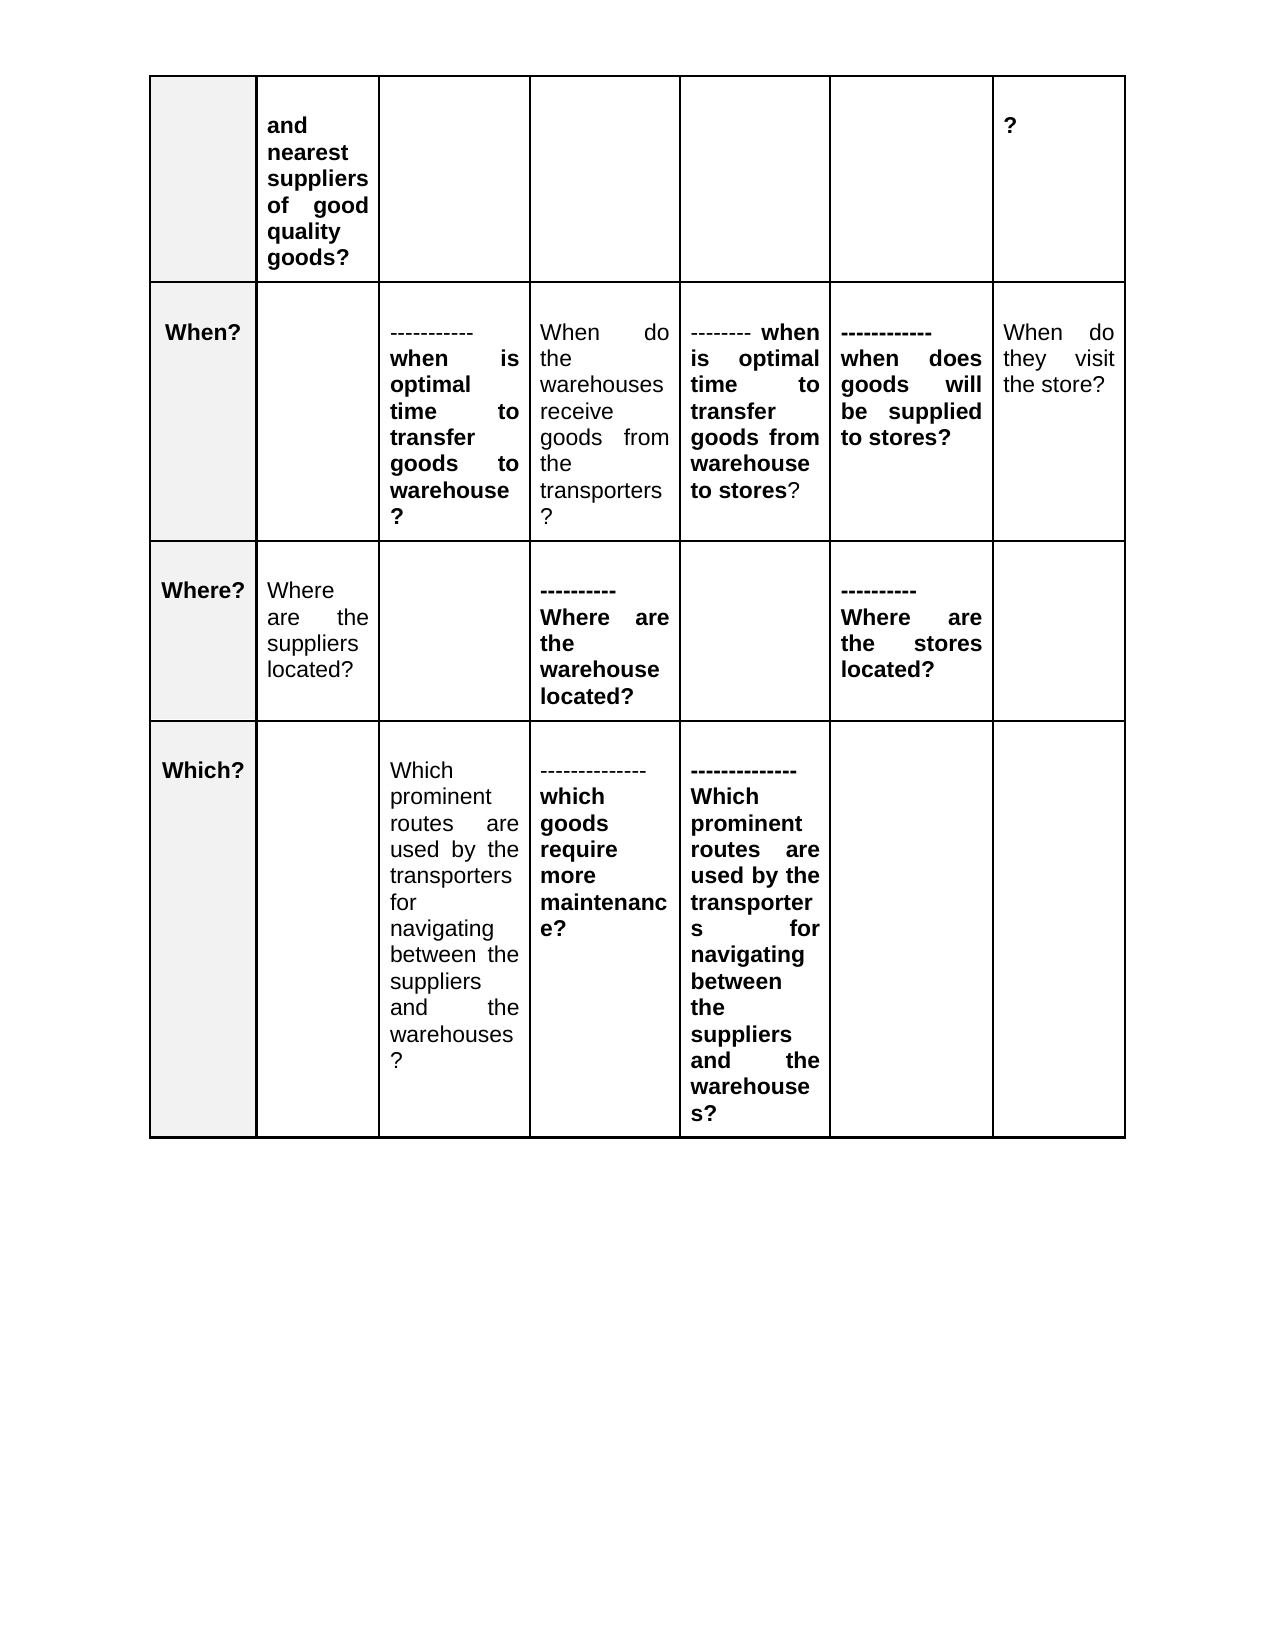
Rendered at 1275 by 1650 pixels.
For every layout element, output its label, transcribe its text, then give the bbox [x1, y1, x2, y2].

table_cell Where? [151, 542, 255, 719]
table_cell ---------- Where are the warehouse located? [531, 542, 679, 719]
table_cell and nearest suppliers of good quality goods? [258, 77, 378, 281]
table_cell [380, 542, 529, 719]
table_cell -------- when is optimal time to transfer goods from warehouse to stores? [681, 283, 829, 540]
table_cell -----------when is optimal time to transfer goods to warehouse? [380, 283, 529, 540]
table_cell When do the warehouses receive goods from the transporters? [531, 283, 679, 540]
table_cell [831, 722, 992, 1136]
table_cell Which prominent routes are used by the transporters for navigating between the suppliers and the warehouses? [380, 722, 529, 1136]
table_cell [681, 77, 829, 281]
table_cell [151, 77, 255, 281]
table_cell Which? [151, 722, 255, 1136]
table_cell [258, 722, 378, 1136]
table_cell When do they visit the store? [994, 283, 1124, 540]
table_cell --------------which goods require more maintenance? [531, 722, 679, 1136]
table_cell --------------Which prominent routes are used by the transporters for navigating between the suppliers and the warehouses? [681, 722, 829, 1136]
table_cell ---------- Where are the stores located? [831, 542, 992, 719]
table_cell [380, 77, 529, 281]
table_cell When? [151, 283, 255, 540]
table_cell ------------when does goods will be supplied to stores? [831, 283, 992, 540]
table_cell [831, 77, 992, 281]
table_cell ? [994, 77, 1124, 281]
table_cell [681, 542, 829, 719]
table_cell [531, 77, 679, 281]
table_cell [994, 542, 1124, 719]
table_cell [994, 722, 1124, 1136]
table_cell [258, 283, 378, 540]
table_cell Where are the suppliers located? [258, 542, 378, 719]
